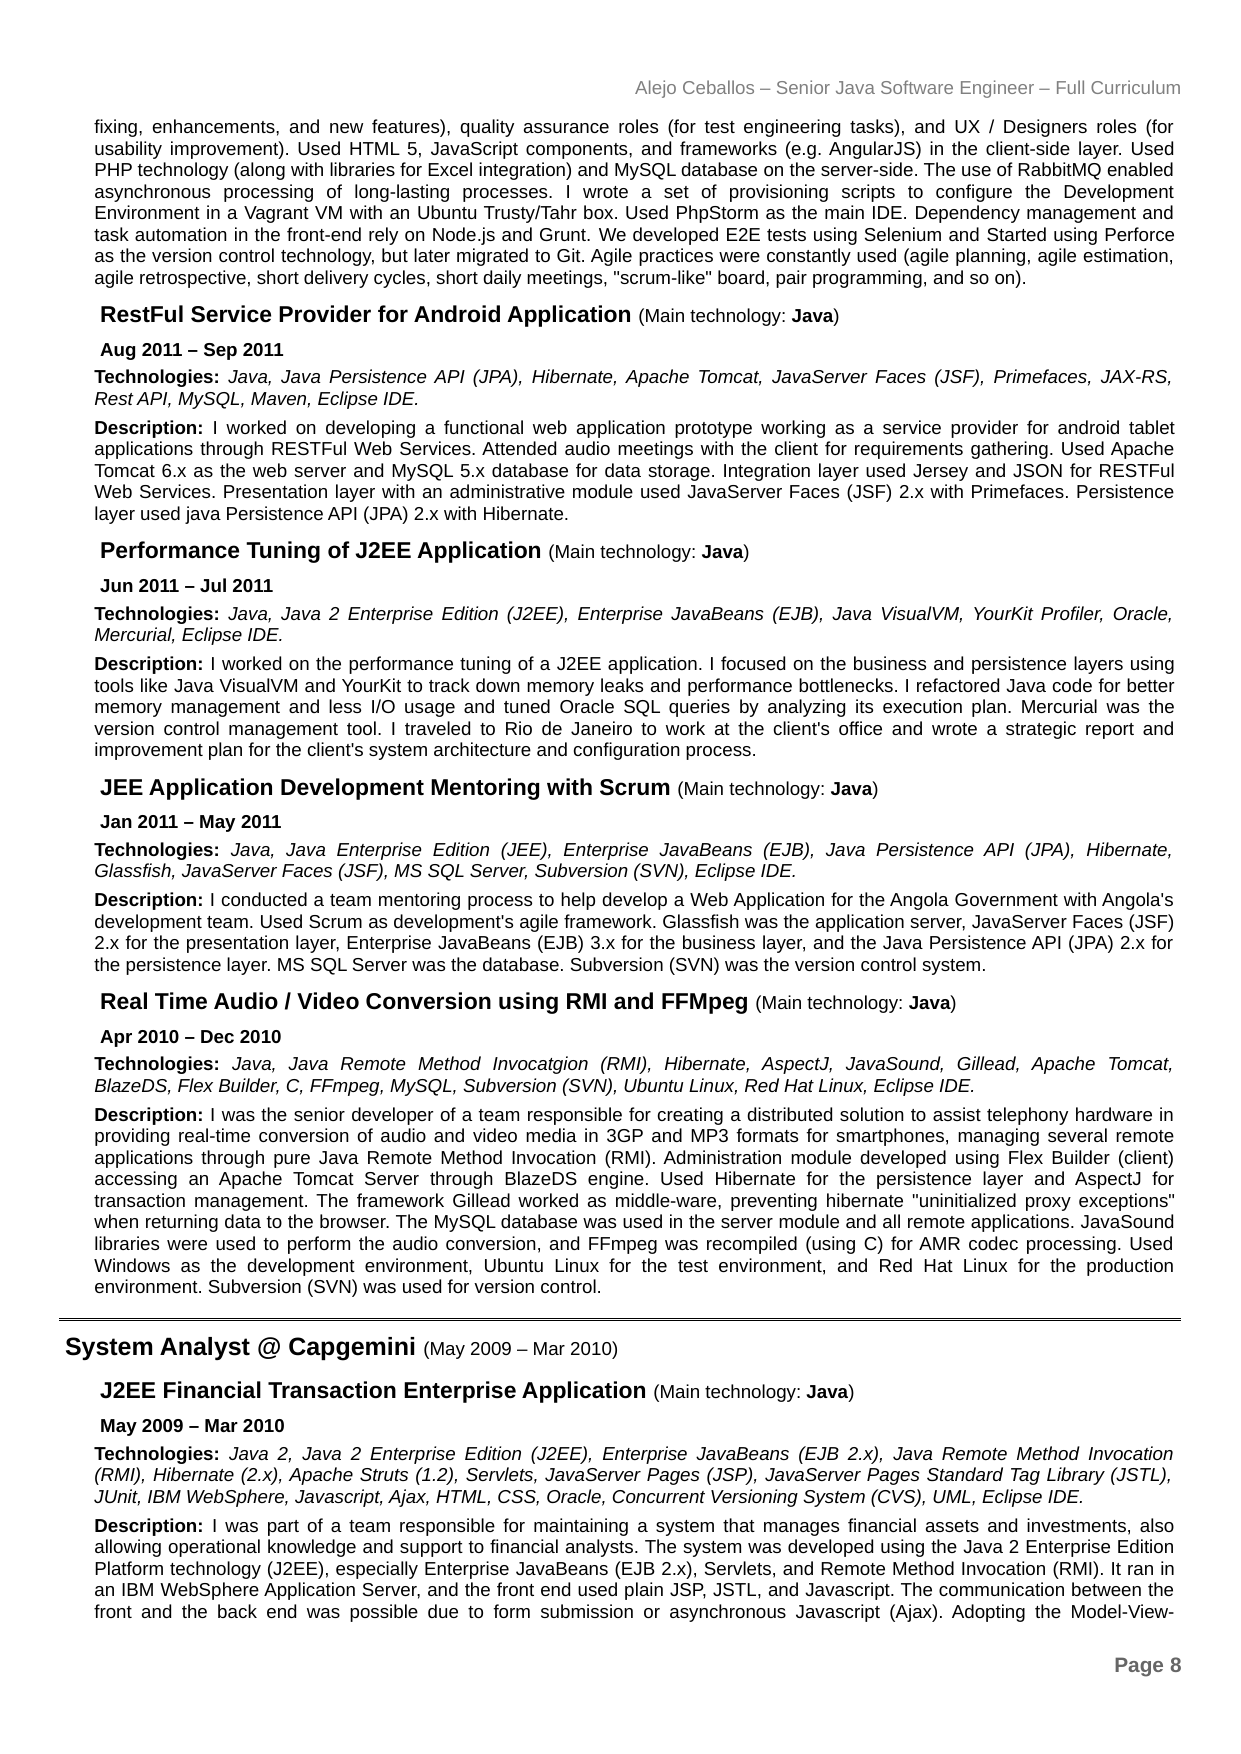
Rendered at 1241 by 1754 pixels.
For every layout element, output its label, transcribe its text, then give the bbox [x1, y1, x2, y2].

table_cell [94, 975, 1175, 982]
table_cell Technologies: Java, Java 2 Enterprise Edition (J2EE), Enterprise JavaBeans (EJB), Java VisualVM, YourKit Profiler, Oracle, Mercurial, Eclipse IDE. Description: I worked on the performance tuning of a J2EE application. I focused on the business and persistence layers using tools like Java VisualVM and YourKit to track down memory leaks and performance bottlenecks. I refactored Java code for better memory management and less I/O usage and tuned Oracle SQL queries by analyzing its execution plan. Mercurial was the version control management tool. I traveled to Rio de Janeiro to work at the client's office and wrote a strategic report and improvement plan for the client's system architecture and configuration process. [94, 603, 1175, 761]
table_cell Technologies: Java, Java Remote Method Invocatgion (RMI), Hibernate, AspectJ, JavaSound, Gillead, Apache Tomcat, BlazeDS, Flex Builder, C, FFmpeg, MySQL, Subversion (SVN), Ubuntu Linux, Red Hat Linux, Eclipse IDE. Description: I was the senior developer of a team responsible for creating a distributed solution to assist telephony hardware in providing real-time conversion of audio and video media in 3GP and MP3 formats for smartphones, managing several remote applications through pure Java Remote Method Invocation (RMI). Administration module developed using Flex Builder (client) accessing an Apache Tomcat Server through BlazeDS engine. Used Hibernate for the persistence layer and AspectJ for transaction management. The framework Gillead worked as middle-ware, preventing hibernate "uninitialized proxy exceptions" when returning data to the browser. The MySQL database was used in the server module and all remote applications. JavaSound libraries were used to perform the audio conversion, and FFmpeg was recompiled (using C) for AMR codec processing. Used Windows as the development environment, Ubuntu Linux for the test environment, and Red Hat Linux for the production environment. Subversion (SVN) was used for version control. [94, 1053, 1175, 1298]
table_cell Technologies: Java, Java Persistence API (JPA), Hibernate, Apache Tomcat, JavaServer Faces (JSF), Primefaces, JAX-RS, Rest API, MySQL, Maven, Eclipse IDE. Description: I worked on developing a functional web application prototype working as a service provider for android tablet applications through RESTFul Web Services. Attended audio meetings with the client for requirements gathering. Used Apache Tomcat 6.x as the web server and MySQL 5.x database for data storage. Integration layer used Jersey and JSON for RESTFul Web Services. Presentation layer with an administrative module used JavaServer Faces (JSF) 2.x with Primefaces. Persistence layer used java Persistence API (JPA) 2.x with Hibernate. [94, 366, 1175, 524]
table_cell Technologies: Java 2, Java 2 Enterprise Edition (J2EE), Enterprise JavaBeans (EJB 2.x), Java Remote Method Invocation (RMI), Hibernate (2.x), Apache Struts (1.2), Servlets, JavaServer Pages (JSP), JavaServer Pages Standard Tag Library (JSTL), JUnit, IBM WebSphere, Javascript, Ajax, HTML, CSS, Oracle, Concurrent Versioning System (CVS), UML, Eclipse IDE. Description: I was part of a team responsible for maintaining a system that manages financial assets and investments, also allowing operational knowledge and support to financial analysts. The system was developed using the Java 2 Enterprise Edition Platform technology (J2EE), especially Enterprise JavaBeans (EJB 2.x), Servlets, and Remote Method Invocation (RMI). It ran in an IBM WebSphere Application Server, and the front end used plain JSP, JSTL, and Javascript. The communication between the front and the back end was possible due to form submission or asynchronous Javascript (Ajax). Adopting the Model-View- [94, 1443, 1175, 1622]
table_cell [59, 1366, 88, 1628]
table_cell [94, 525, 1175, 532]
table_cell [94, 761, 1175, 768]
table_header J2EE Financial Transaction Enterprise Application (Main technology: Java) [94, 1372, 1175, 1409]
table_cell [59, 110, 88, 1303]
table_cell Real Time Audio / Video Conversion using RMI and FFMpeg (Main technology: Java) [94, 983, 1175, 1020]
table_cell May 2009 – Mar 2010 [94, 1410, 1175, 1442]
table_cell [89, 1366, 1181, 1628]
table_cell JEE Application Development Mentoring with Scrum (Main technology: Java) [94, 768, 1175, 806]
table_header System Analyst @ Capgemini (May 2009 – Mar 2010) [59, 1321, 1181, 1366]
table_cell fixing, enhancements, and new features), quality assurance roles (for test engineering tasks), and UX / Designers roles (for usability improvement). Used HTML 5, JavaScript components, and frameworks (e.g. AngularJS) in the client-side layer. Used PHP technology (along with libraries for Excel integration) and MySQL database on the server-side. The use of RabbitMQ enabled asynchronous processing of long-lasting processes. I wrote a set of provisioning scripts to configure the Development Environment in a Vagrant VM with an Ubuntu Trusty/Tahr box. Used PhpStorm as the main IDE. Dependency management and task automation in the front-end rely on Node.js and Grunt. We developed E2E tests using Selenium and Started using Perforce as the version control technology, but later migrated to Git. Agile practices were constantly used (agile planning, agile estimation, agile retrospective, short delivery cycles, short daily meetings, "scrum-like" board, pair programming, and so on). [94, 116, 1175, 288]
table_cell [94, 288, 1175, 296]
table_cell RestFul Service Provider for Android Application (Main technology: Java) [94, 296, 1175, 333]
table_cell Technologies: Java, Java Enterprise Edition (JEE), Enterprise JavaBeans (EJB), Java Persistence API (JPA), Hibernate, Glassfish, JavaServer Faces (JSF), MS SQL Server, Subversion (SVN), Eclipse IDE. Description: I conducted a team mentoring process to help develop a Web Application for the Angola Government with Angola's development team. Used Scrum as development's agile framework. Glassfish was the application server, JavaServer Faces (JSF) 2.x for the presentation layer, Enterprise JavaBeans (EJB) 3.x for the business layer, and the Java Persistence API (JPA) 2.x for the persistence layer. MS SQL Server was the database. Subversion (SVN) was the version control system. [94, 839, 1175, 975]
table_cell Aug 2011 – Sep 2011 [94, 333, 1175, 366]
table_cell Jun 2011 – Jul 2011 [94, 570, 1175, 602]
table_cell Apr 2010 – Dec 2010 [94, 1020, 1175, 1053]
table_cell [89, 110, 1181, 1303]
table_cell Jan 2011 – May 2011 [94, 806, 1175, 839]
table_cell Performance Tuning of J2EE Application (Main technology: Java) [94, 532, 1175, 569]
